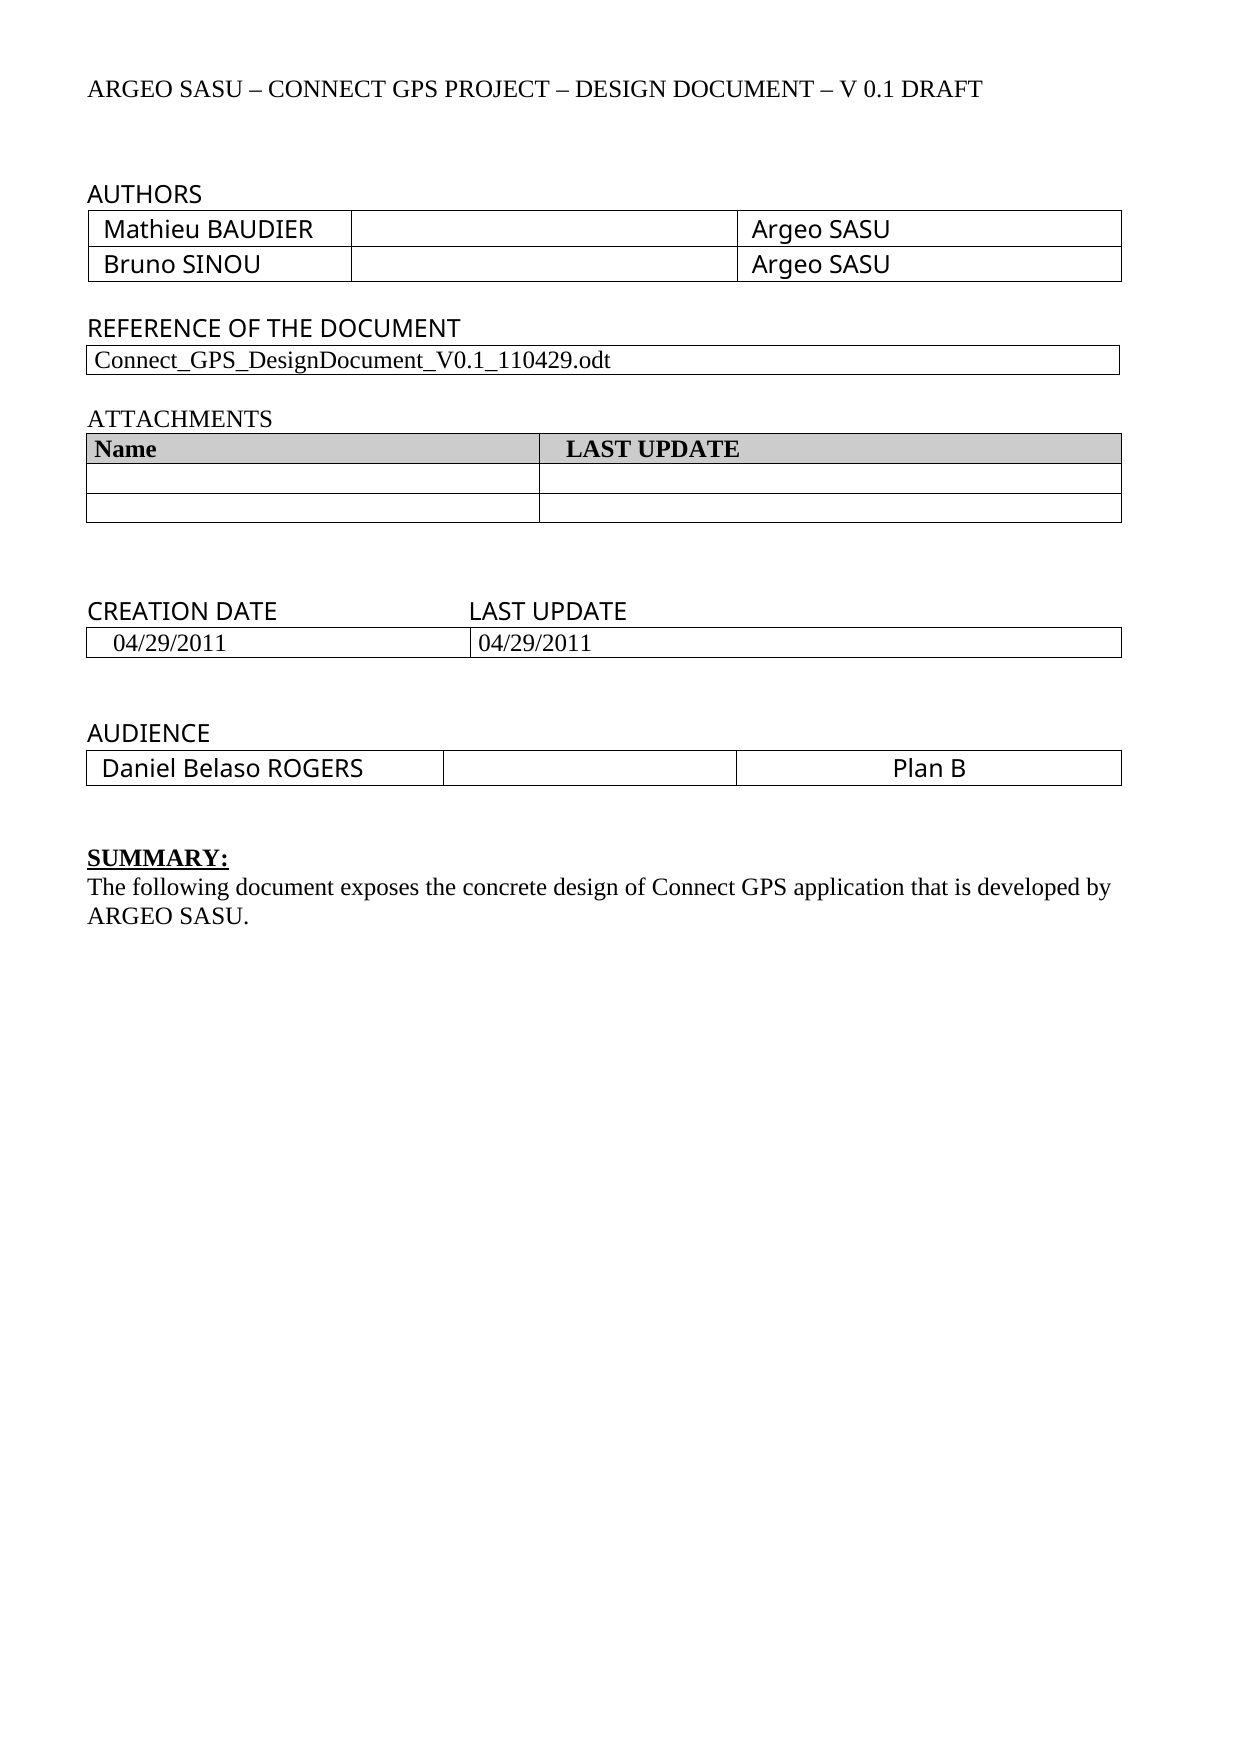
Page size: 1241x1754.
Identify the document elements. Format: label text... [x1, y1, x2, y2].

table_header Name [87, 434, 539, 463]
text REFERENCE OF THE DOCUMENT [87, 310, 1189, 344]
table_header Argeo SASU [738, 211, 1121, 246]
table_cell [540, 494, 1121, 522]
table_header Plan B [737, 751, 1121, 785]
table_cell [87, 494, 539, 522]
table_header Connect_GPS_DesignDocument_V0.1_110429.odt [87, 346, 1119, 374]
text CREATION DATE LAST UPDATE [87, 593, 1189, 627]
text AUDIENCE [87, 716, 1189, 750]
table_cell [540, 464, 1121, 492]
table_cell Bruno SINOU [89, 247, 351, 281]
text SUMMARY: [87, 843, 1189, 872]
table_header 04/29/2011 [87, 628, 470, 657]
table_header Mathieu BAUDIER [89, 211, 351, 246]
table_header Daniel Belaso ROGERS [87, 751, 443, 785]
table_header [352, 211, 737, 246]
text The following document exposes the concrete design of Connect GPS application that is developed by ARGEO SASU. [87, 872, 1189, 929]
table_header LAST UPDATE [540, 434, 1121, 463]
text AUTHORS [87, 176, 1189, 210]
table_cell Argeo SASU [738, 247, 1121, 281]
table_cell [87, 464, 539, 492]
table_header 04/29/2011 [471, 628, 1121, 657]
table_cell [352, 247, 737, 281]
table_header [444, 751, 736, 785]
text ATTACHMENTS [87, 404, 1149, 433]
